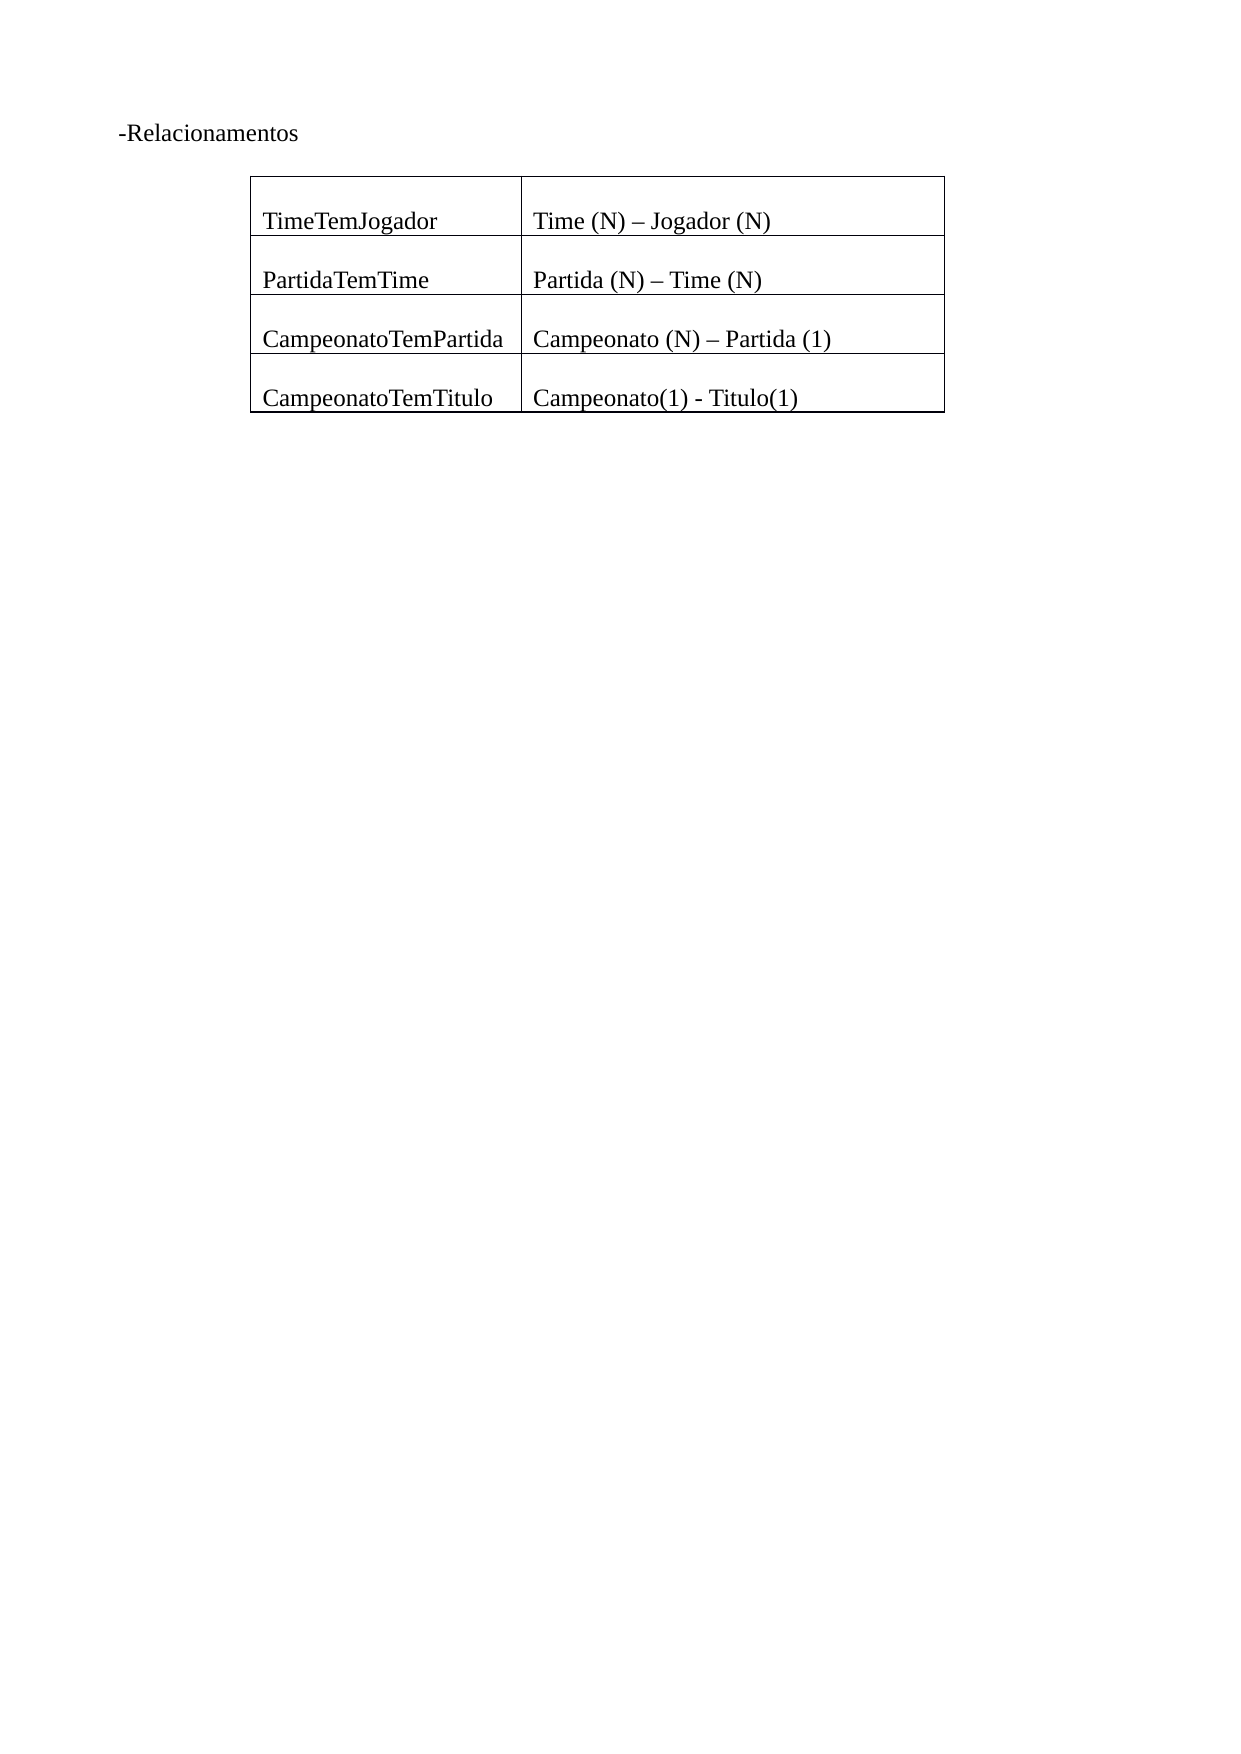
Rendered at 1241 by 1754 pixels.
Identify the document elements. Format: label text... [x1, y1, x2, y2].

table_cell Campeonato(1) - Titulo(1) [522, 354, 944, 411]
table_cell CampeonatoTemTitulo [251, 354, 521, 411]
table_cell Campeonato (N) – Partida (1) [522, 295, 944, 352]
table_cell Partida (N) – Time (N) [522, 236, 944, 293]
table_cell CampeonatoTemPartida [251, 295, 521, 352]
table_cell PartidaTemTime [251, 236, 521, 293]
table_header Time (N) – Jogador (N) [522, 177, 944, 234]
table_header TimeTemJogador [251, 177, 521, 234]
list -Relacionamentos [118, 118, 1122, 147]
